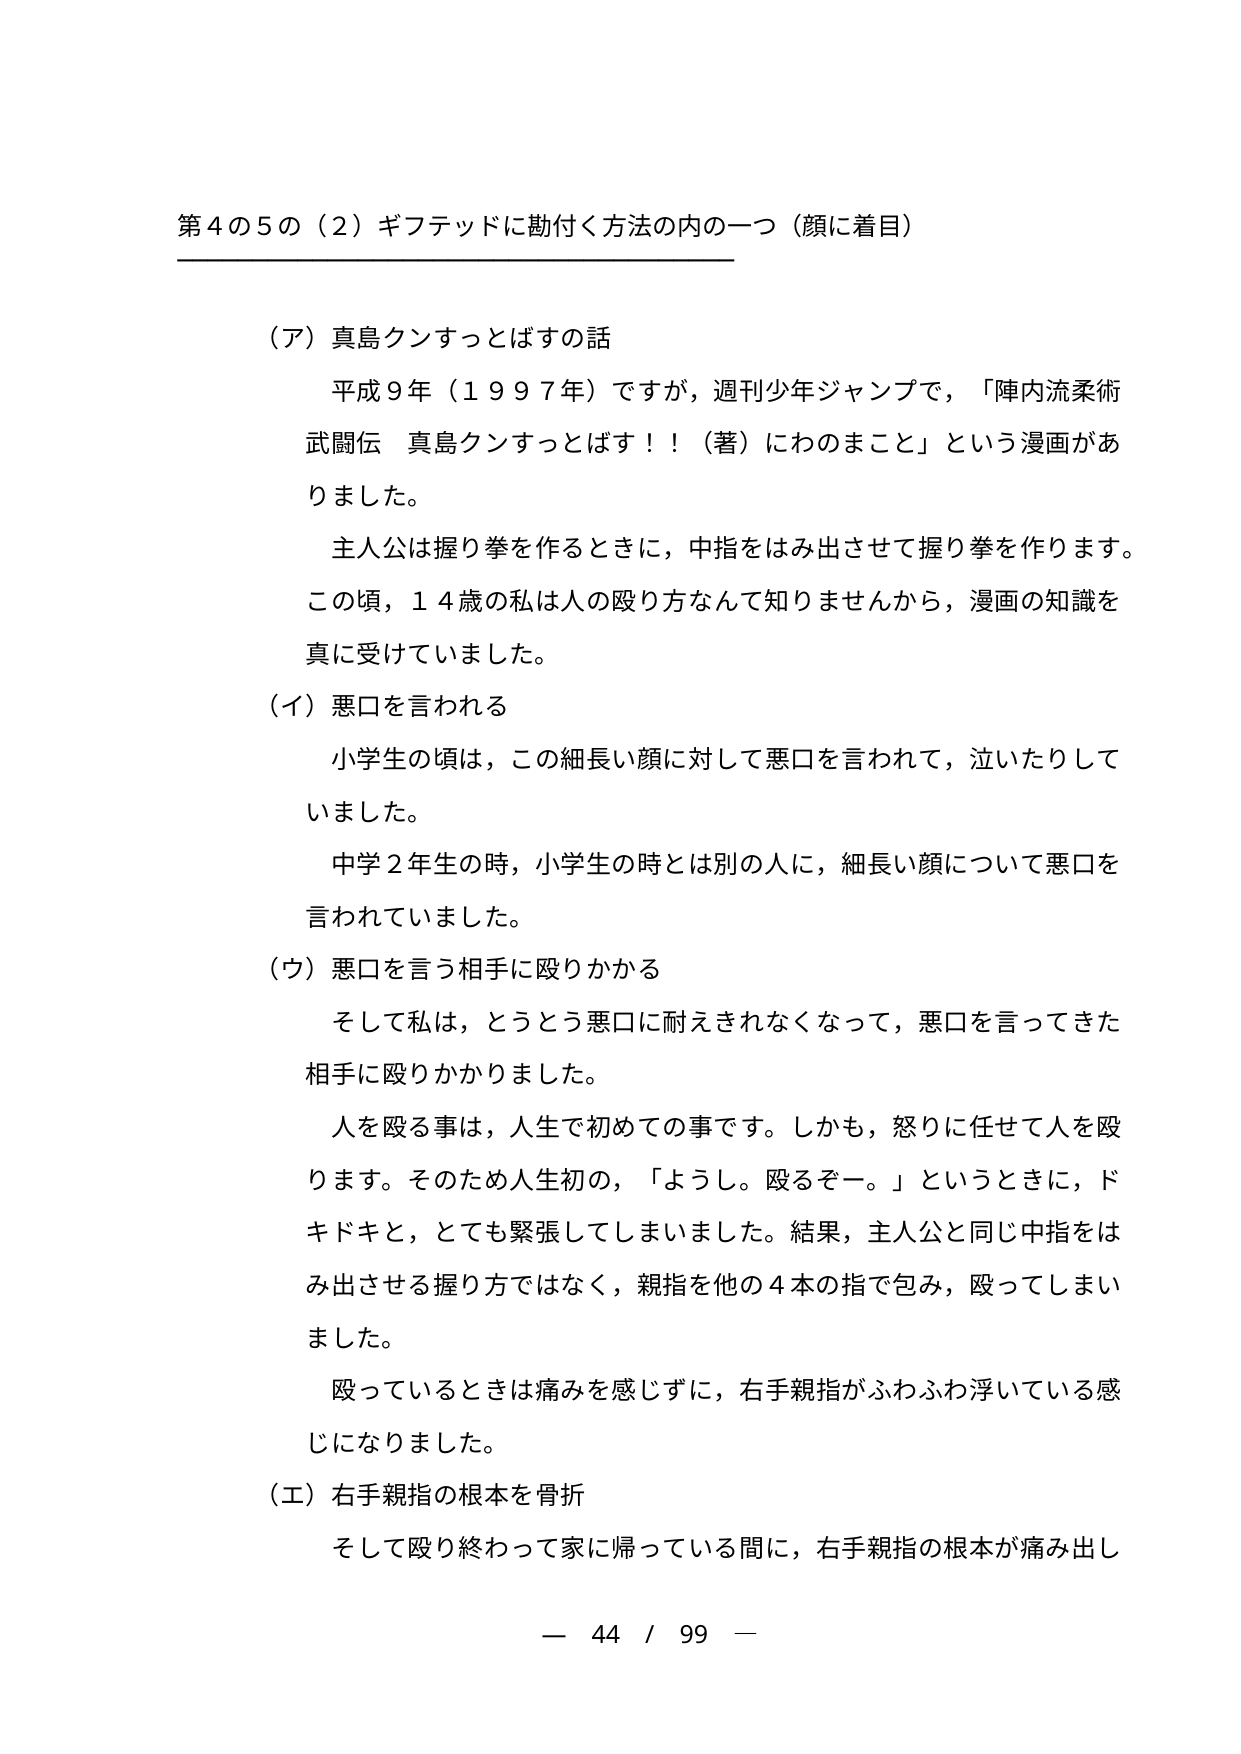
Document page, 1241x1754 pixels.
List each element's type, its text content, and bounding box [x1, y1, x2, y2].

text 殴っているときは痛みを感じずに，右手親指がふわふわ浮いている感じになりました。 [287, 1362, 1122, 1468]
text 中学２年生の時，小学生の時とは別の人に，細長い顔について悪口を言われていました。 [287, 836, 1122, 942]
text 主人公は握り拳を作るときに，中指をはみ出させて握り拳を作ります。この頃，１４歳の私は人の殴り方なんて知りませんから，漫画の知識を真に受けていました。 [287, 521, 1122, 679]
text 小学生の頃は，この細長い顔に対して悪口を言われて，泣いたりしていました。 [287, 731, 1122, 836]
text そして殴り終わって家に帰っている間に，右手親指の根本が痛み出し [287, 1520, 1122, 1573]
text 人を殴る事は，人生で初めての事です。しかも，怒りに任せて人を殴ります。そのため人生初の，「ようし。殴るぞー。」というときに，ドキドキと，とても緊張してしまいました。結果，主人公と同じ中指をはみ出させる握り方ではなく，親指を他の４本の指で包み，殴ってしまいました。 [287, 1099, 1122, 1362]
subtitle 悪口を言う相手に殴りかかる [243, 942, 1122, 994]
text そして私は，とうとう悪口に耐えきれなくなって，悪口を言ってきた相手に殴りかかりました。 [287, 994, 1122, 1099]
subtitle 右手親指の根本を骨折 [243, 1468, 1122, 1520]
subtitle 悪口を言われる [243, 679, 1122, 731]
subtitle 真島クンすっとばすの話 [243, 310, 1122, 363]
text 平成９年（１９９７年）ですが，週刊少年ジャンプで，「陣内流柔術武闘伝 真島クンすっとばす！！（著）にわのまこと」という漫画がありました。 [287, 363, 1122, 521]
